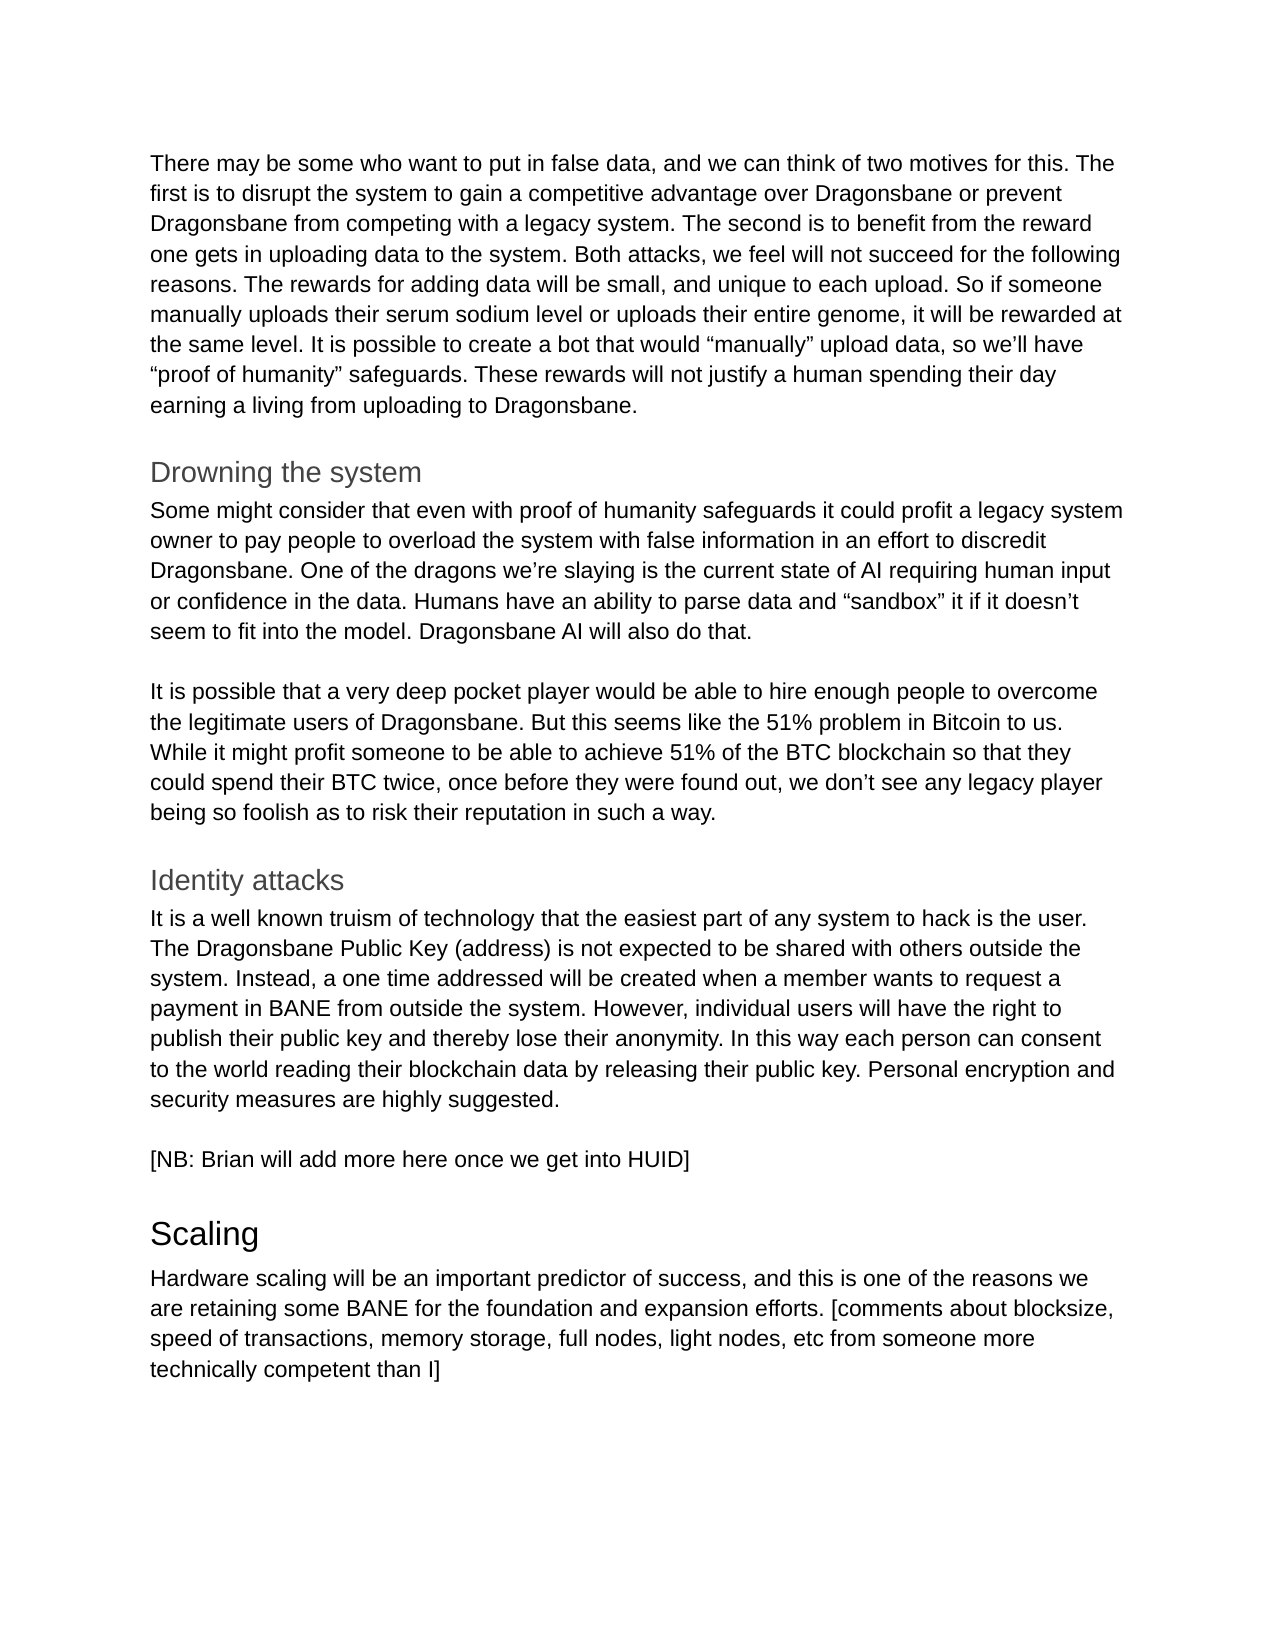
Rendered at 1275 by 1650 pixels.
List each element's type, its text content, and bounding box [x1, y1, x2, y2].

subtitle Drowning the system [150, 455, 1125, 489]
text Hardware scaling will be an important predictor of success, and this is one of the reasons we are retaining some BANE for the foundation and expansion efforts. [comments about blocksize, speed of transactions, memory storage, full nodes, light nodes, etc from someone more technically competent than I] [150, 1265, 1125, 1382]
subtitle Identity attacks [150, 863, 1125, 896]
text It is a well known truism of technology that the easiest part of any system to hack is the user. The Dragonsbane Public Key (address) is not expected to be shared with others outside the system. Instead, a one time addressed will be created when a member wants to request a payment in BANE from outside the system. However, individual users will have the right to publish their public key and thereby lose their anonymity. In this way each person can consent to the world reading their blockchain data by releasing their public key. Personal encryption and security measures are highly suggested. [150, 904, 1125, 1112]
text It is possible that a very deep pocket player would be able to hire enough people to overcome the legitimate users of Dragonsbane. But this seems like the 51% problem in Bitcoin to us. While it might profit someone to be able to achieve 51% of the BTC blockchain so that they could spend their BTC twice, once before they were found out, we don’t see any legacy player being so foolish as to risk their reputation in such a way. [150, 678, 1125, 826]
text Some might consider that even with proof of humanity safeguards it could profit a legacy system owner to pay people to overload the system with false information in an effort to discredit Dragonsbane. One of the dragons we’re slaying is the current state of AI requiring human input or confidence in the data. Humans have an ability to parse data and “sandbox” it if it doesn’t seem to fit into the model. Dragonsbane AI will also do that. [150, 497, 1125, 644]
text [NB: Brian will add more here once we get into HUID] [150, 1146, 1125, 1173]
text There may be some who want to put in false data, and we can think of two motives for this. The first is to disrupt the system to gain a competitive advantage over Dragonsbane or prevent Dragonsbane from competing with a legacy system. The second is to benefit from the reward one gets in uploading data to the system. Both attacks, we feel will not succeed for the following reasons. The rewards for adding data will be small, and unique to each upload. So if someone manually uploads their serum sodium level or uploads their entire genome, it will be rewarded at the same level. It is possible to create a bot that would “manually” upload data, so we’ll have “proof of humanity” safeguards. These rewards will not justify a human spending their day earning a living from uploading to Dragonsbane. [150, 150, 1125, 418]
subtitle Scaling [150, 1214, 1125, 1252]
